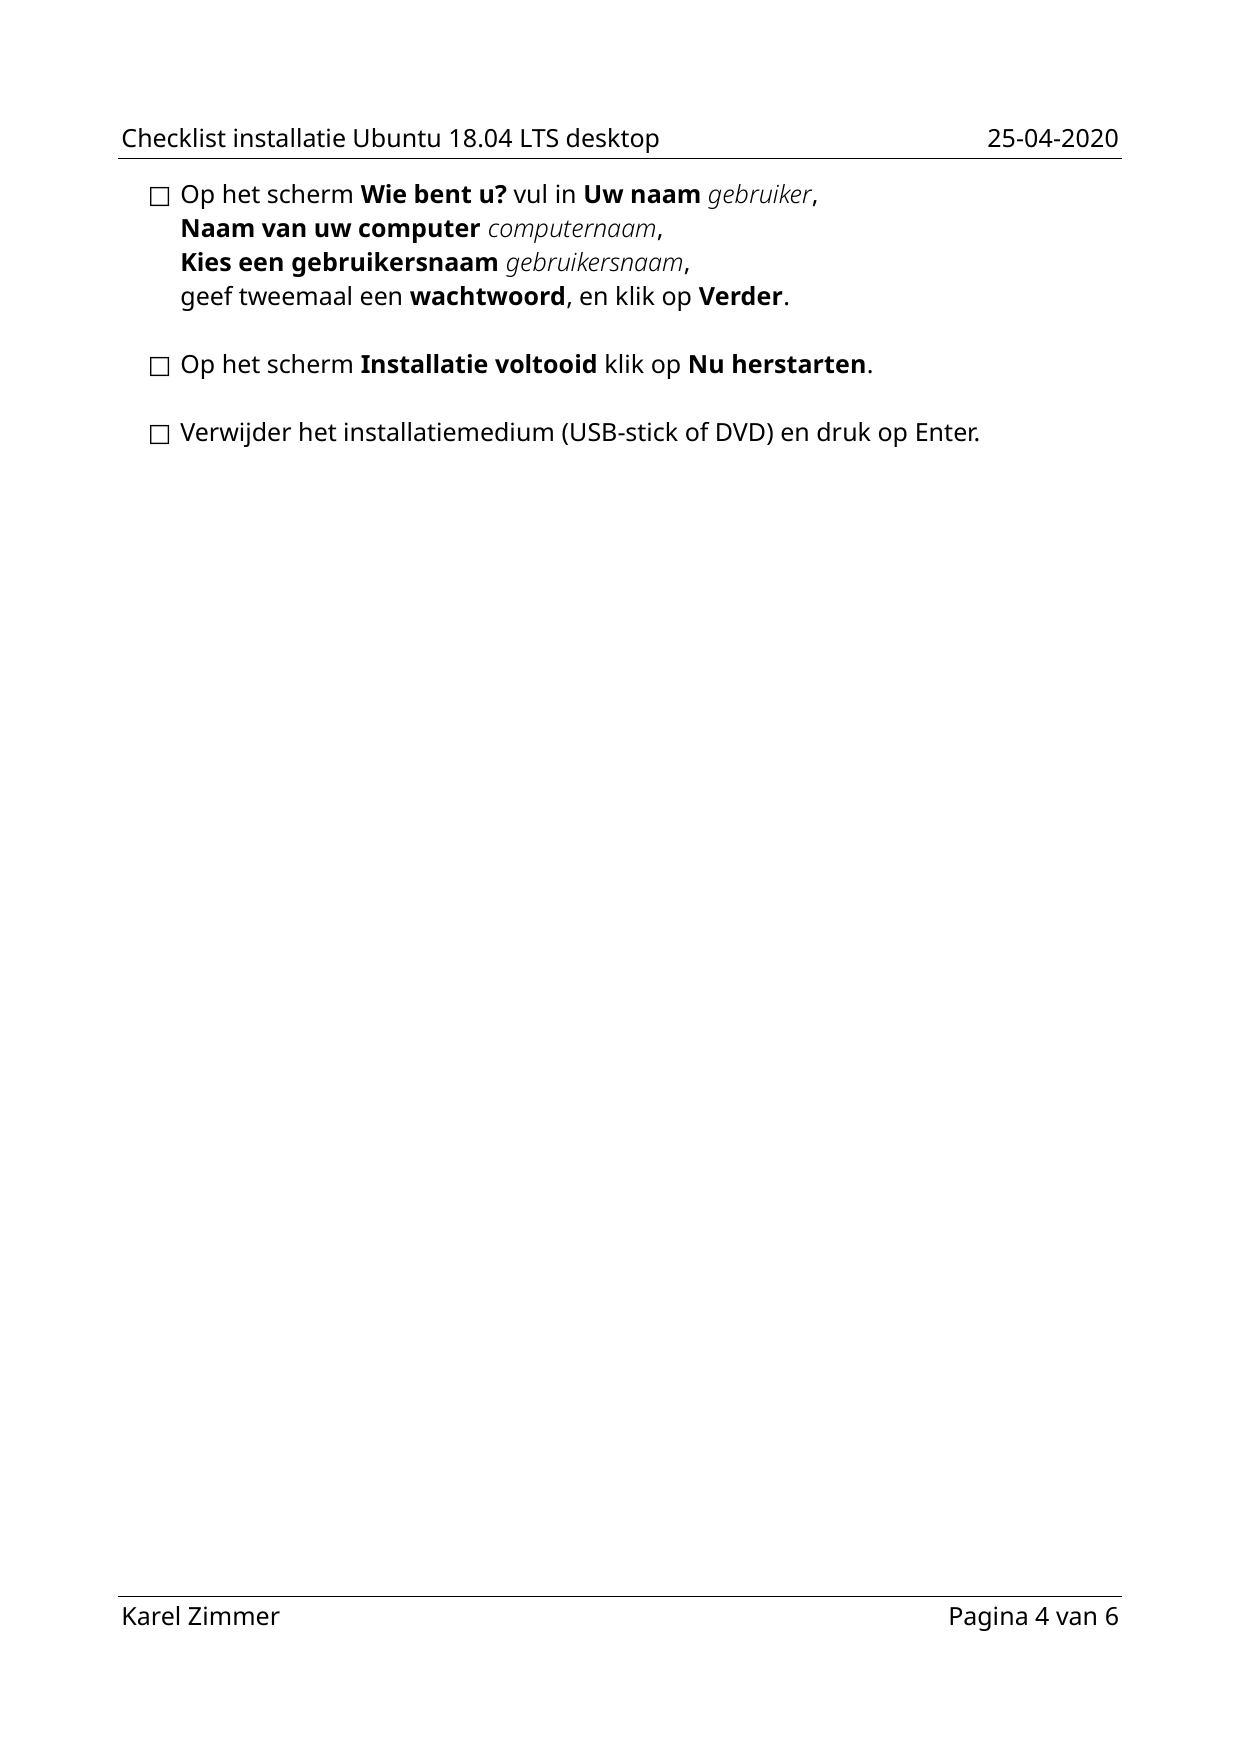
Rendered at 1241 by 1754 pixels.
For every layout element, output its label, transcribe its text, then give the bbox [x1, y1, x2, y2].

list Verwijder het installatiemedium (USB-stick of DVD) en druk op Enter. [148, 415, 1122, 449]
list Op het scherm Wie bent u? vul in Uw naam gebruiker, Naam van uw computer computernaam, Kies een gebruikersnaam gebruikersnaam, geef tweemaal een wachtwoord, en klik op Verder. [148, 177, 1122, 313]
list Op het scherm Installatie voltooid klik op Nu herstarten. [148, 347, 1122, 381]
